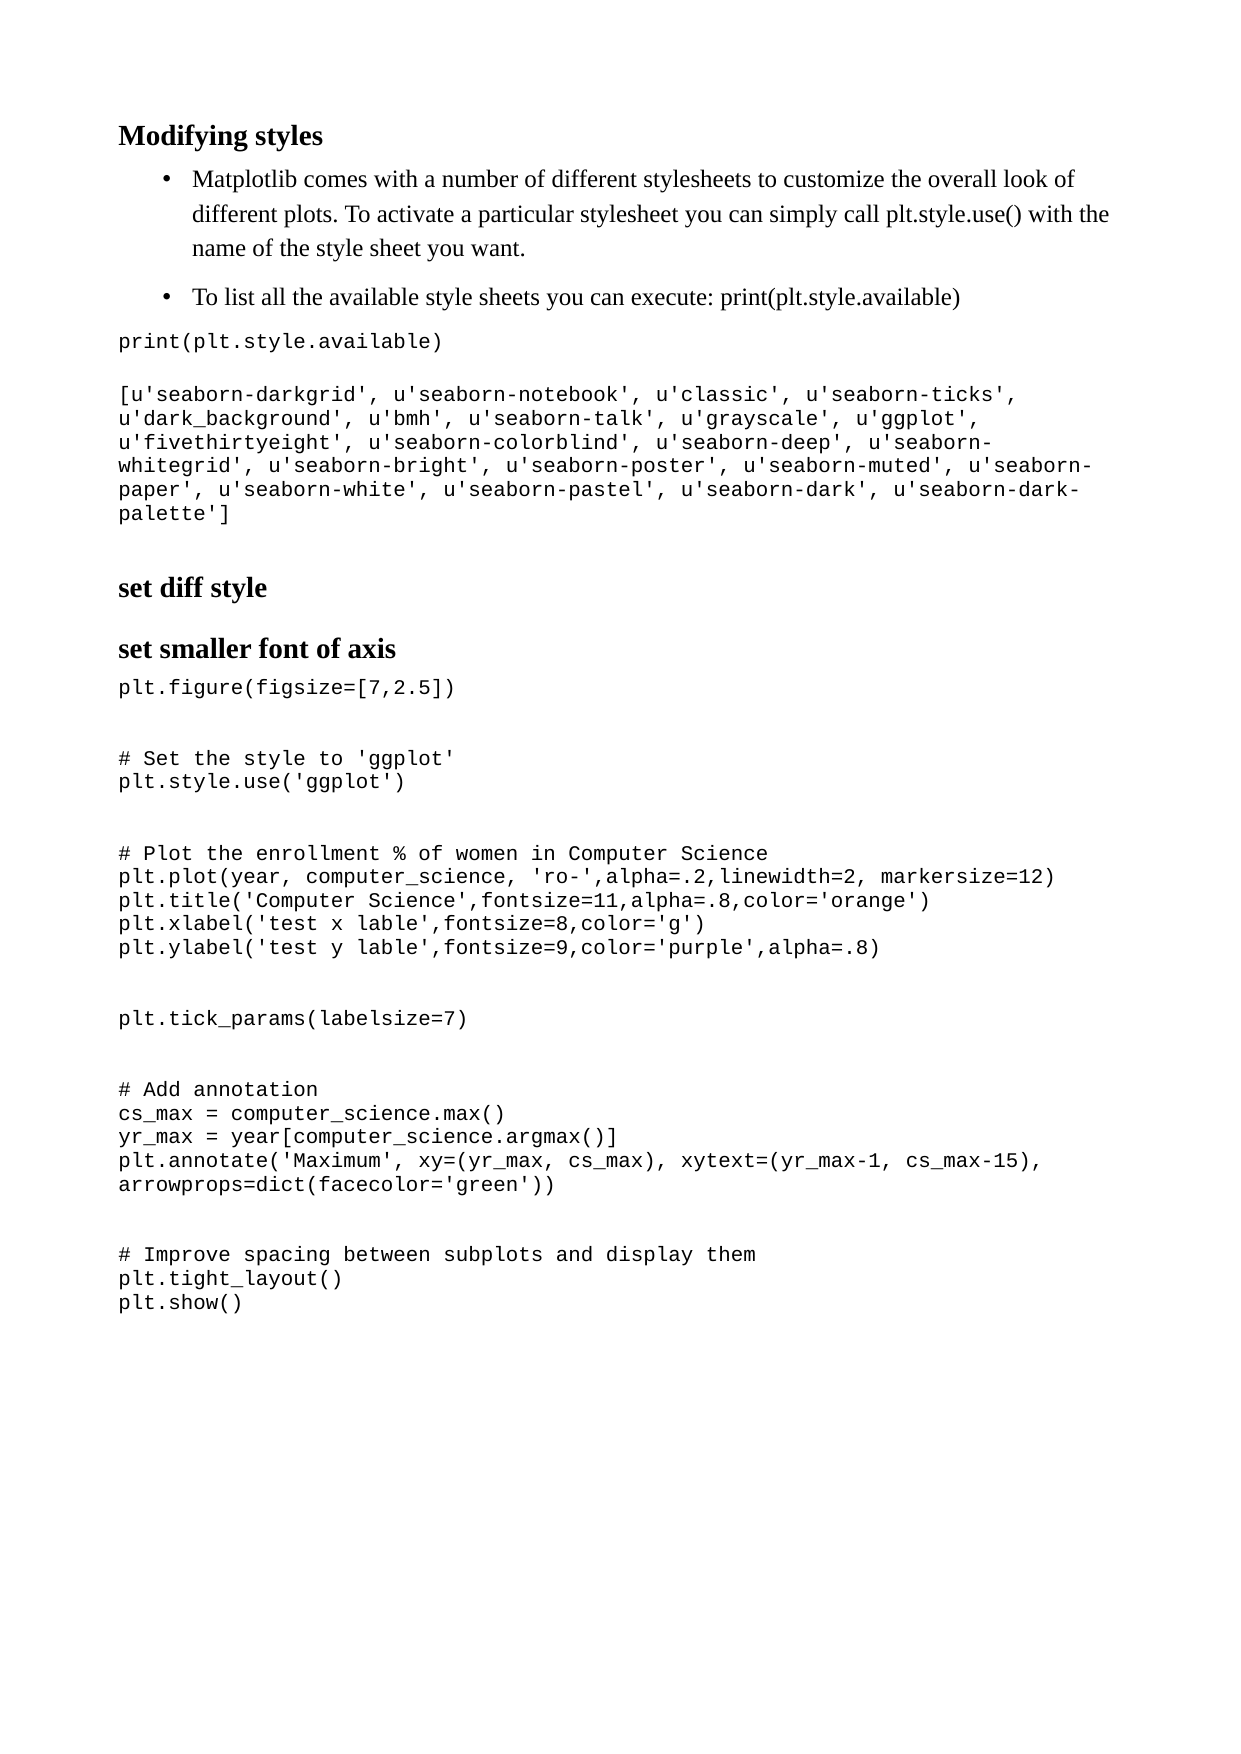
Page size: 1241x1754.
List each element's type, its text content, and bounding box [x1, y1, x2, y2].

text print(plt.style.available) [118, 331, 1122, 355]
text plt.show() [118, 1292, 1122, 1315]
text yr_max = year[computer_science.argmax()] [118, 1126, 1122, 1150]
subtitle set diff style [118, 570, 1122, 604]
list To list all the available style sheets you can execute: print(plt.style.available) [162, 282, 1122, 311]
text plt.tick_params(labelsize=7) [118, 1008, 1122, 1032]
text # Improve spacing between subplots and display them [118, 1244, 1122, 1268]
text plt.annotate('Maximum', xy=(yr_max, cs_max), xytext=(yr_max-1, cs_max-15), arrowprops=dict(facecolor='green')) [118, 1150, 1122, 1197]
text plt.plot(year, computer_science, 'ro-',alpha=.2,linewidth=2, markersize=12) [118, 866, 1122, 890]
text plt.tight_layout() [118, 1268, 1122, 1292]
text [u'seaborn-darkgrid', u'seaborn-notebook', u'classic', u'seaborn-ticks', u'dark_background', u'bmh', u'seaborn-talk', u'grayscale', u'ggplot', u'fivethirtyeight', u'seaborn-colorblind', u'seaborn-deep', u'seaborn-whitegrid', u'seaborn-bright', u'seaborn-poster', u'seaborn-muted', u'seaborn-paper', u'seaborn-white', u'seaborn-pastel', u'seaborn-dark', u'seaborn-dark-palette'] [118, 384, 1122, 526]
text plt.figure(figsize=[7,2.5]) [118, 677, 1122, 701]
text plt.xlabel('test x lable',fontsize=8,color='g') [118, 913, 1122, 937]
subtitle set smaller font of axis [118, 631, 1122, 664]
text cs_max = computer_science.max() [118, 1103, 1122, 1126]
list Matplotlib comes with a number of different stylesheets to customize the overall look of different plots. To activate a particular stylesheet you can simply call plt.style.use() with the name of the style sheet you want. [162, 164, 1122, 262]
text plt.ylabel('test y lable',fontsize=9,color='purple',alpha=.8) [118, 937, 1122, 961]
text # Plot the enrollment % of women in Computer Science [118, 842, 1122, 866]
text # Add annotation [118, 1079, 1122, 1103]
text plt.style.use('ggplot') [118, 772, 1122, 795]
text plt.title('Computer Science',fontsize=11,alpha=.8,color='orange') [118, 890, 1122, 913]
text # Set the style to 'ggplot' [118, 748, 1122, 772]
subtitle Modifying styles [118, 118, 1122, 152]
